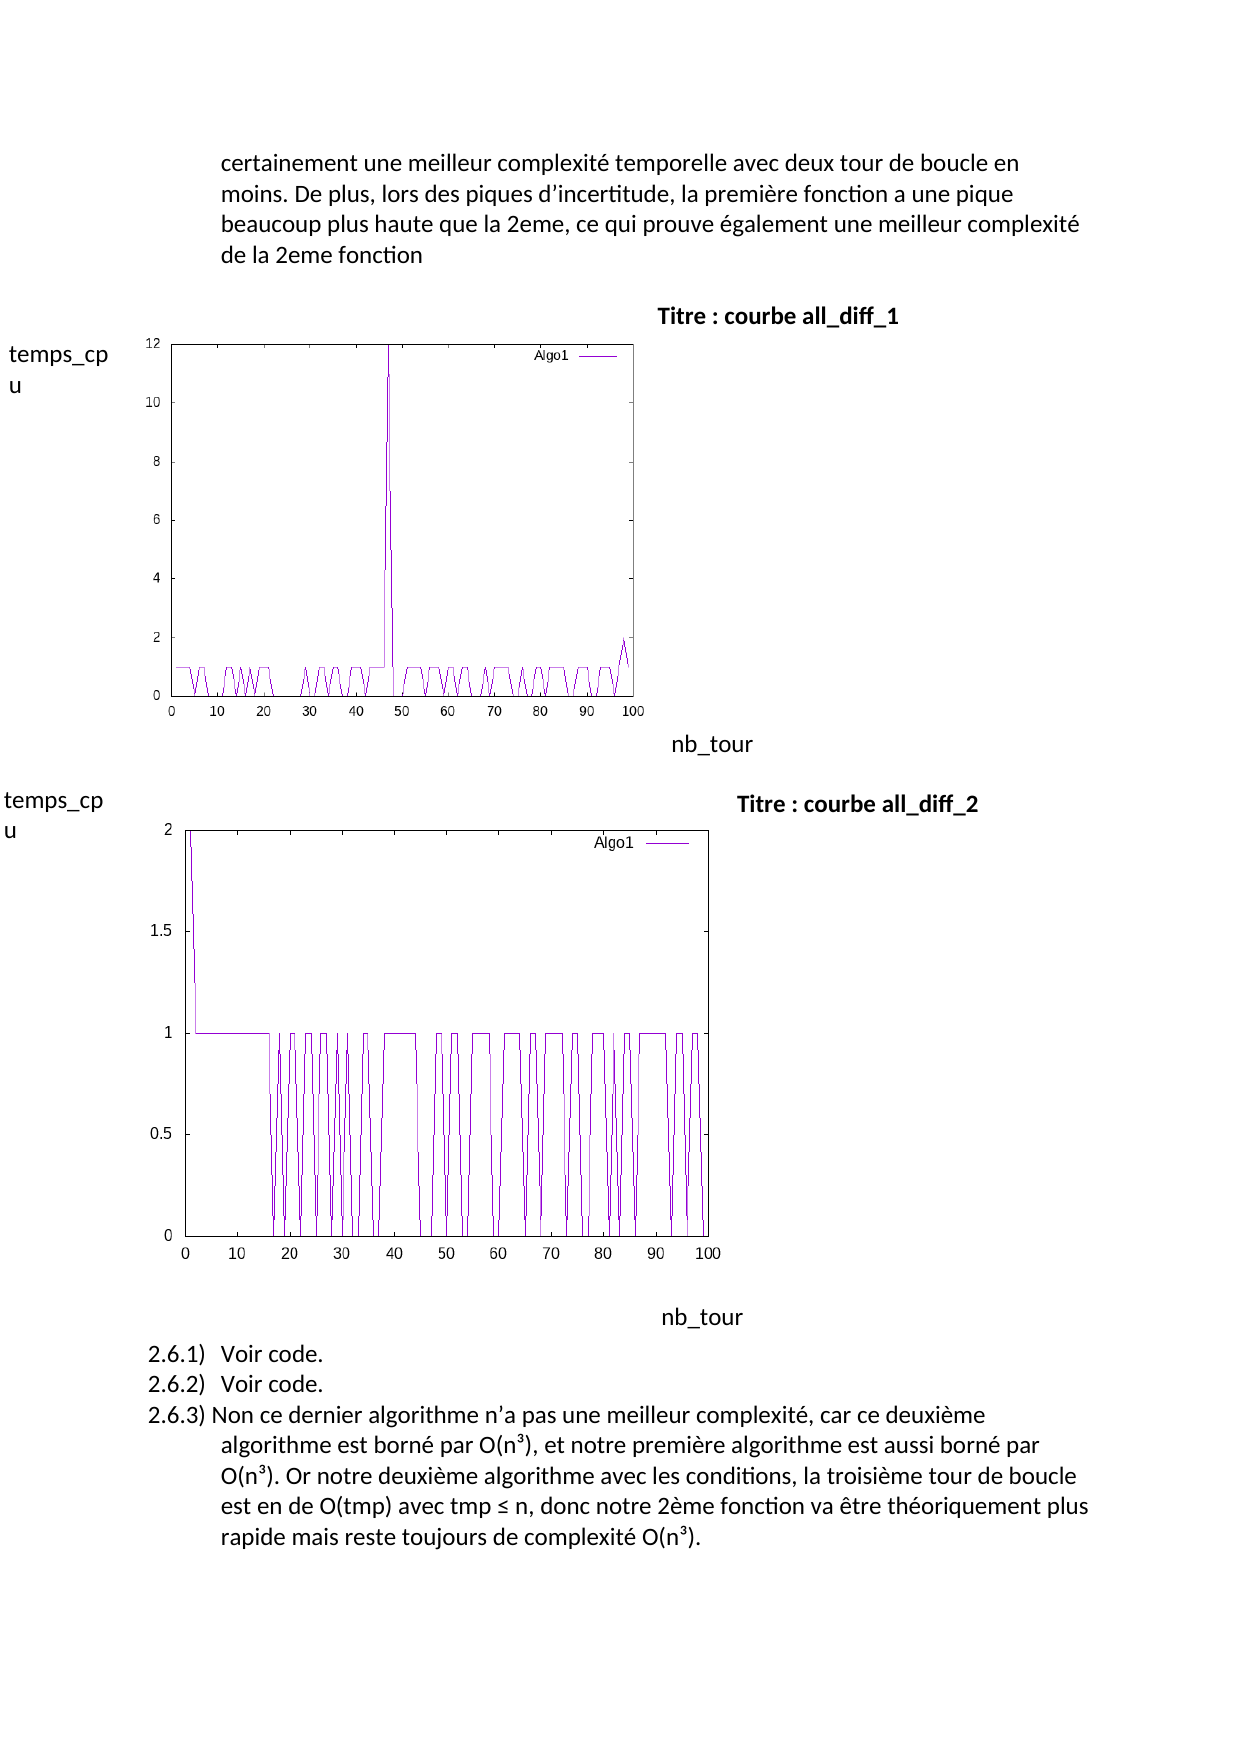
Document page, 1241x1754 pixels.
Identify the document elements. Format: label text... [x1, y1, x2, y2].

text certainement une meilleur complexité temporelle avec deux tour de boucle en moins. De plus, lors des piques d’incertitude, la première fonction a une pique beaucoup plus haute que la 2eme, ce qui prouve également une meilleur complexité de la 2eme fonction [148, 148, 1093, 270]
text Titre : courbe all_diff_2 [148, 788, 1093, 819]
picture [122, 811, 737, 1273]
text 2.6.3) Non ce dernier algorithme n’a pas une meilleur complexité, car ce deuxième algorithme est borné par O(n³), et notre première algorithme est aussi borné par O(n³). Or notre deuxième algorithme avec les conditions, la troisième tour de boucle est en de O(tmp) avec tmp ≤ n, donc notre 2ème fonction va être théoriquement plus rapide mais reste toujours de complexité O(n³). [148, 1399, 1093, 1552]
text Titre : courbe all_diff_1 [148, 300, 1093, 331]
text temps_cpu [3, 784, 106, 842]
text nb_tour [671, 728, 791, 759]
picture [125, 328, 658, 728]
text nb_tour [661, 1301, 781, 1332]
text 2.6.2) Voir code. [148, 1368, 1093, 1399]
text temps_cpu [8, 338, 111, 397]
text 2.6.1) Voir code. [148, 1338, 1093, 1368]
